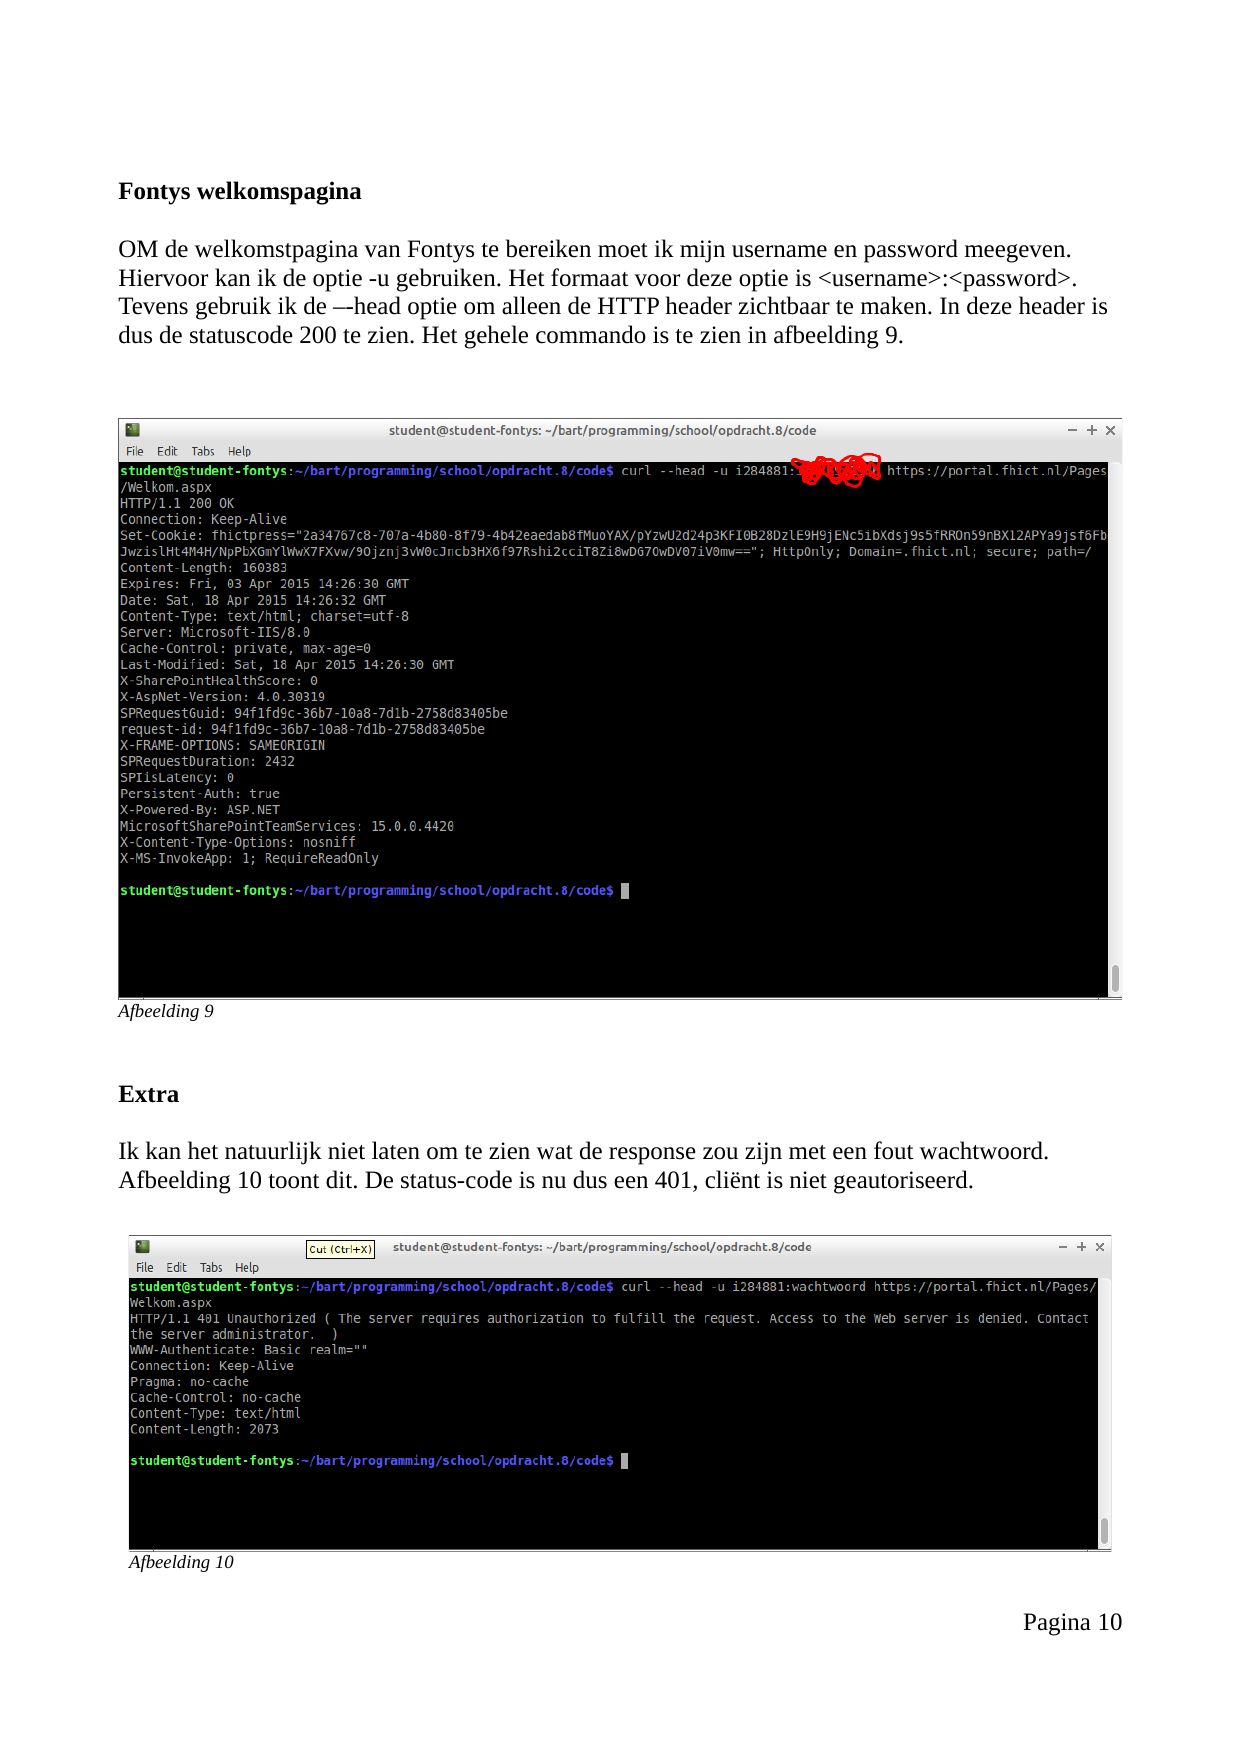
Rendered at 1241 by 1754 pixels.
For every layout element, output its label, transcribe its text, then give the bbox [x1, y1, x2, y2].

text Ik kan het natuurlijk niet laten om te zien wat de response zou zijn met een fout wachtwoord. Afbeelding 10 toont dit. De status-code is nu dus een 401, cliënt is niet geautoriseerd. [118, 1136, 1122, 1194]
text Extra [118, 1079, 1122, 1108]
picture [118, 418, 1123, 1000]
picture [128, 1235, 1112, 1552]
text Afbeelding 10 [129, 1552, 1111, 1573]
text Afbeelding 9 [118, 1000, 1122, 1021]
text Fontys welkomspagina [118, 176, 1122, 205]
text OM de welkomstpagina van Fontys te bereiken moet ik mijn username en password meegeven. Hiervoor kan ik de optie -u gebruiken. Het formaat voor deze optie is <username>:<password>. Tevens gebruik ik de –-head optie om alleen de HTTP header zichtbaar te maken. In deze header is dus de statuscode 200 te zien. Het gehele commando is te zien in afbeelding 9. [118, 234, 1122, 349]
